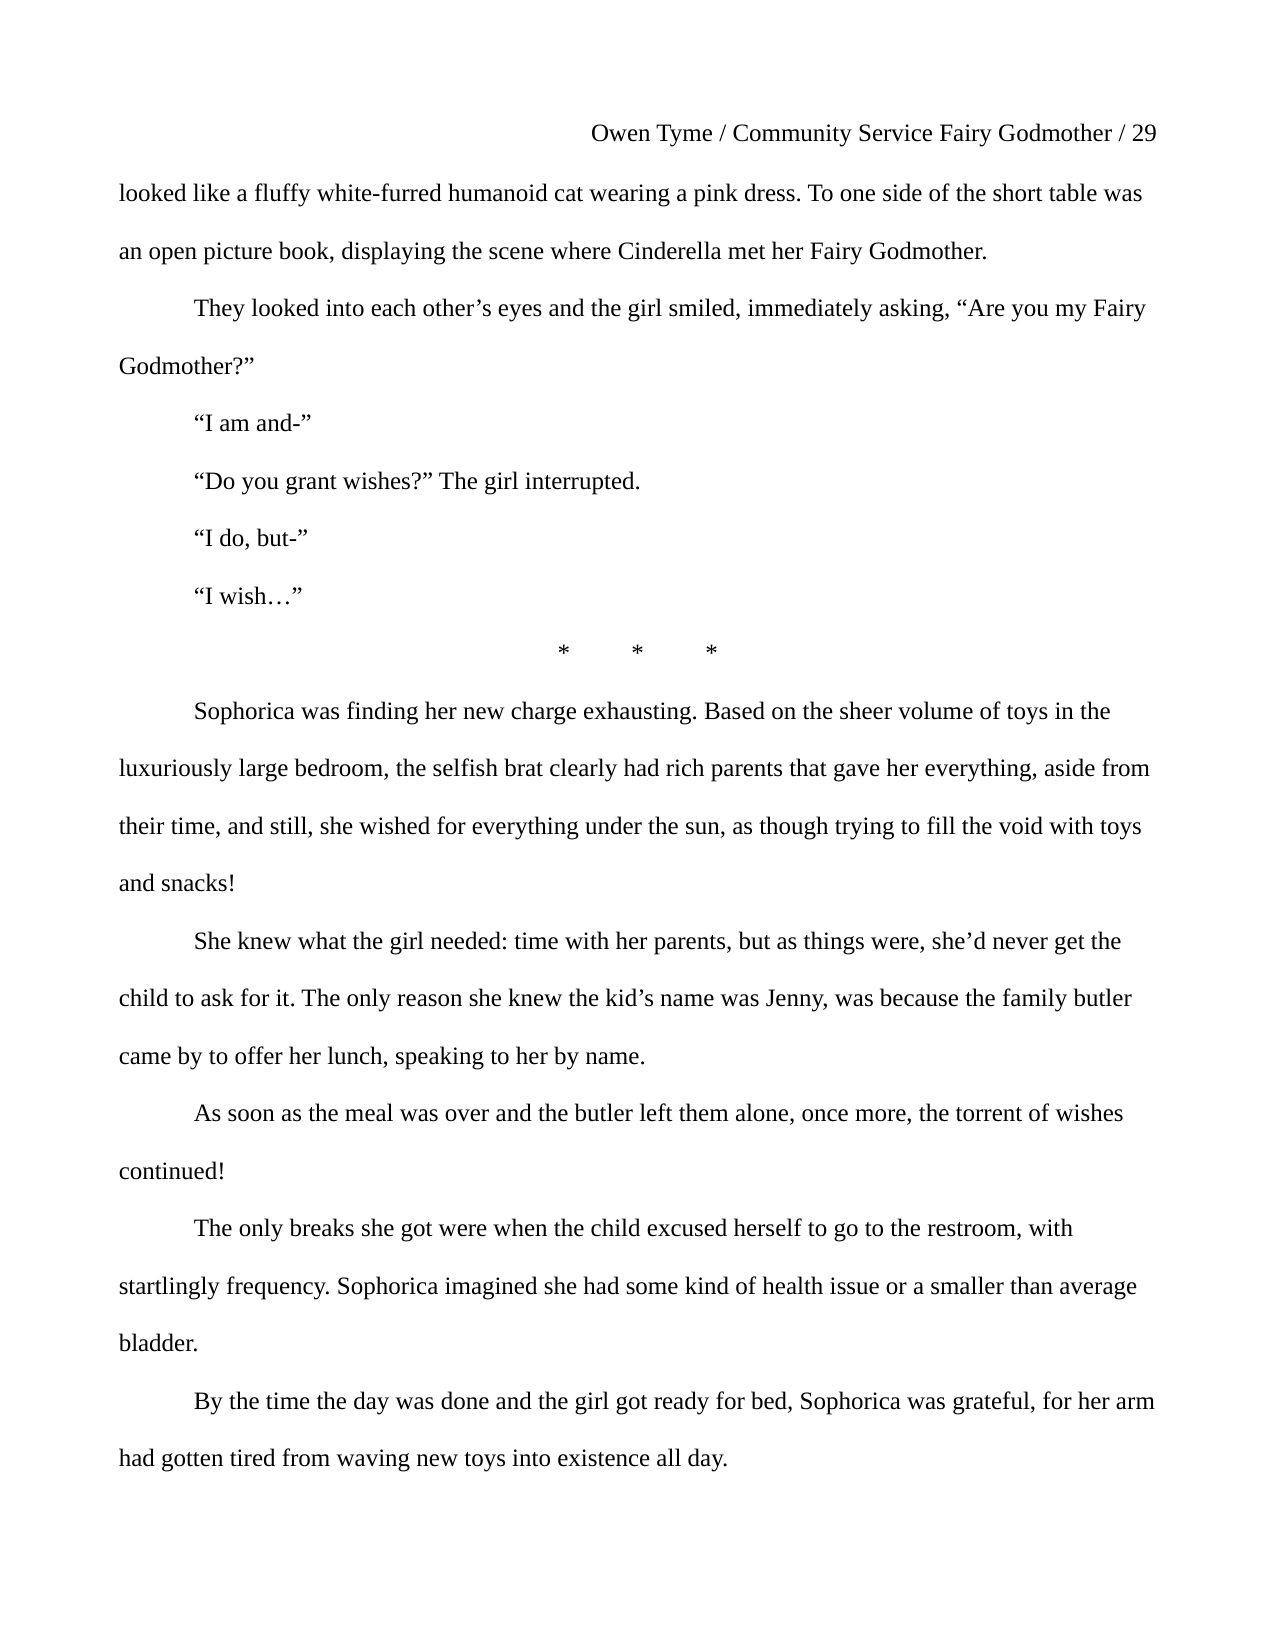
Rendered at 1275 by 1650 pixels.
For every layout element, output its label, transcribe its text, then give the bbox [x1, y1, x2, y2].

text “I am and-” [118, 408, 1156, 437]
text looked like a fluffy white-furred humanoid cat wearing a pink dress. To one side of the short table was an open picture book, displaying the scene where Cinderella met her Fairy Godmother. [118, 178, 1156, 265]
text They looked into each other’s eyes and the girl smiled, immediately asking, “Are you my Fairy Godmother?” [118, 293, 1156, 380]
text She knew what the girl needed: time with her parents, but as things were, she’d never get the child to ask for it. The only reason she knew the kid’s name was Jenny, was because the family butler came by to offer her lunch, speaking to her by name. [118, 926, 1156, 1070]
text * * * [118, 638, 1156, 667]
text “I wish…” [118, 581, 1156, 610]
text As soon as the meal was over and the butler left them alone, once more, the torrent of wishes continued! [118, 1098, 1156, 1185]
text “I do, but-” [118, 523, 1156, 552]
text Sophorica was finding her new charge exhausting. Based on the sheer volume of toys in the luxuriously large bedroom, the selfish brat clearly had rich parents that gave her everything, aside from their time, and still, she wished for everything under the sun, as though trying to fill the void with toys and snacks! [118, 696, 1156, 897]
text “Do you grant wishes?” The girl interrupted. [118, 466, 1156, 495]
text By the time the day was done and the girl got ready for bed, Sophorica was grateful, for her arm had gotten tired from waving new toys into existence all day. [118, 1386, 1156, 1472]
text The only breaks she got were when the child excused herself to go to the restroom, with startlingly frequency. Sophorica imagined she had some kind of health issue or a smaller than average bladder. [118, 1213, 1156, 1357]
